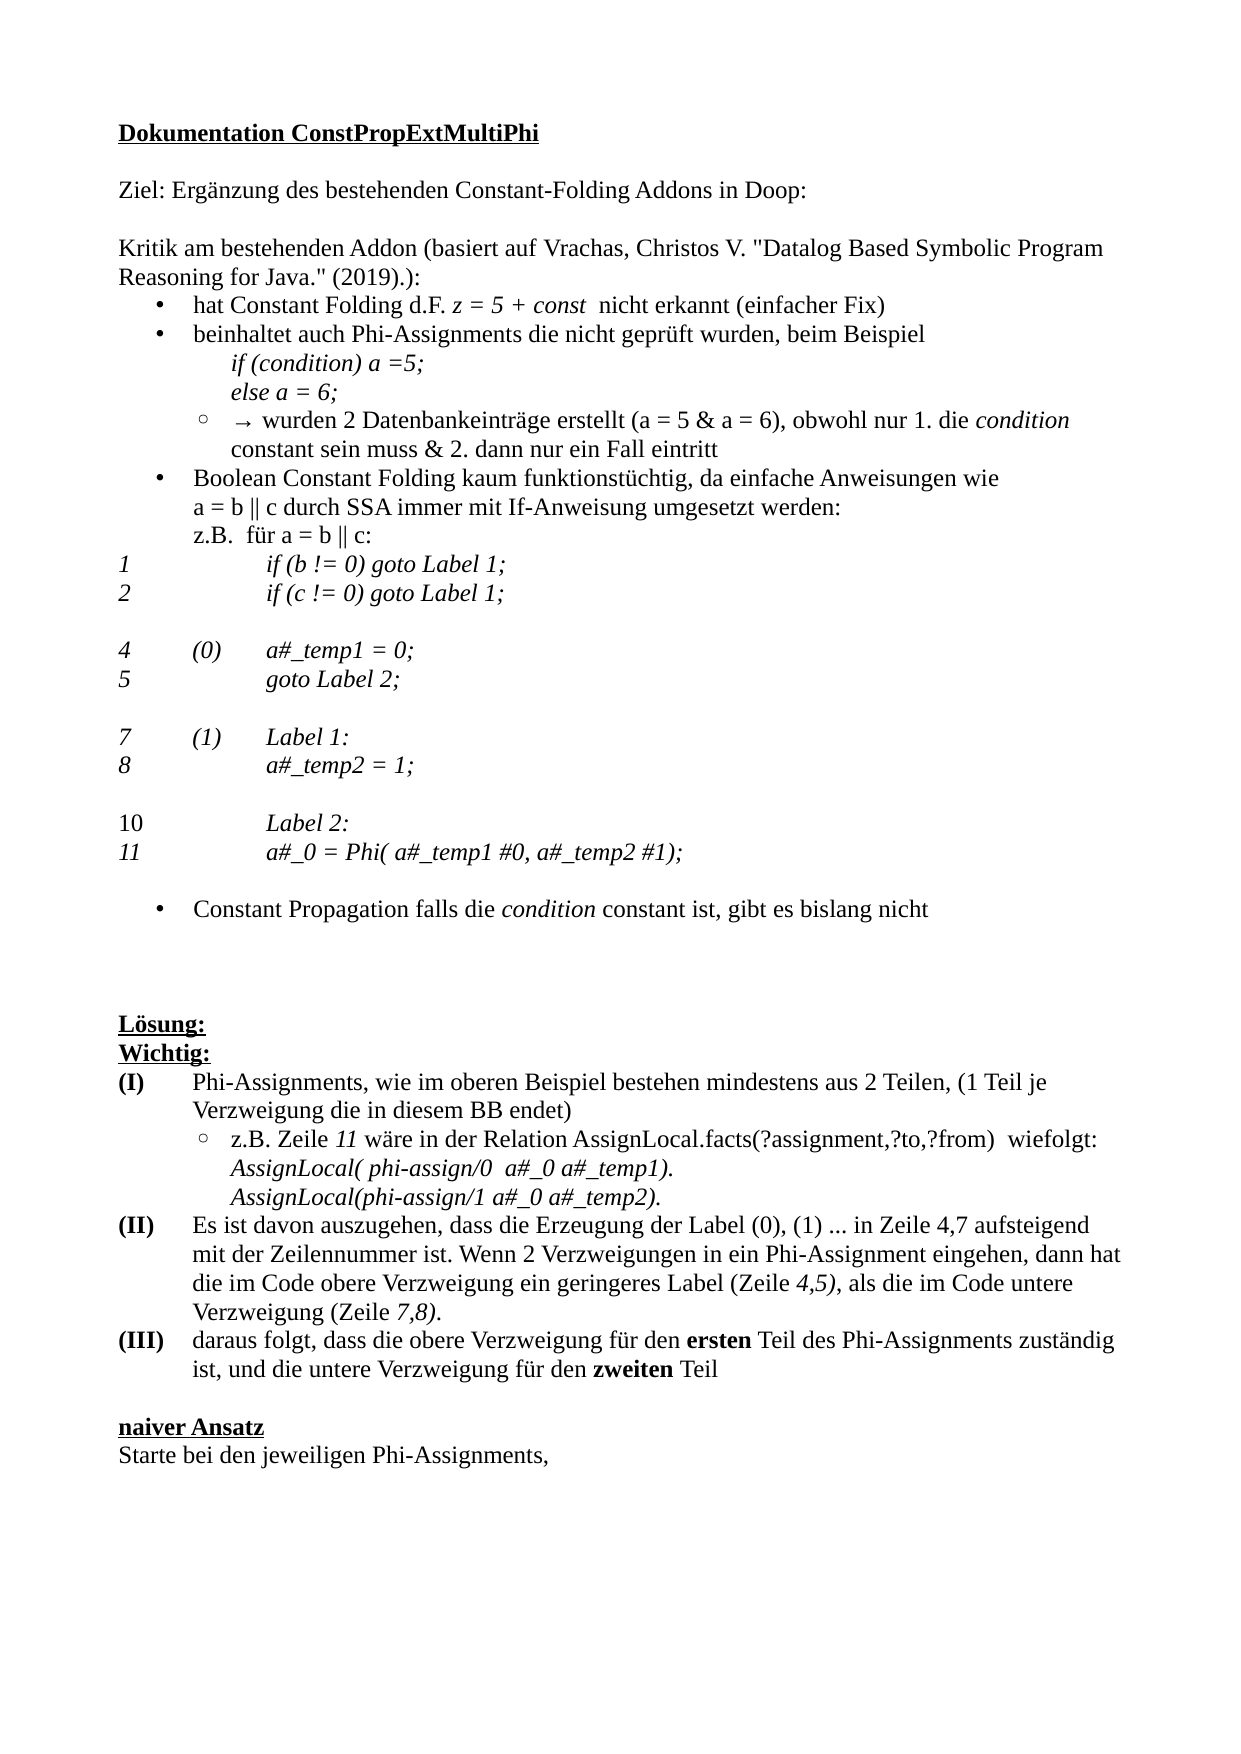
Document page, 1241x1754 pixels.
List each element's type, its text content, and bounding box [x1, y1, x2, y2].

list z.B. Zeile 11 wäre in der Relation AssignLocal.facts(?assignment,?to,?from) wiefolgt: [193, 1124, 1122, 1153]
list AssignLocal( phi-assign/0 a#_0 a#_temp1). [193, 1153, 1122, 1182]
list → wurden 2 Datenbankeinträge erstellt (a = 5 & a = 6), obwohl nur 1. die condition constant sein muss & 2. dann nur ein Fall eintritt [193, 406, 1122, 463]
text Lösung: [118, 1009, 1122, 1038]
text Wichtig: [118, 1038, 1122, 1067]
text 1 if (b != 0) goto Label 1; [118, 549, 1122, 578]
text 2 if (c != 0) goto Label 1; [118, 578, 1122, 607]
list if (condition) a =5; [193, 348, 1122, 377]
text 10 Label 2: [118, 808, 1122, 837]
text (III) daraus folgt, dass die obere Verzweigung für den ersten Teil des Phi-Assignments zuständig ist, und die untere Verzweigung für den zweiten Teil [118, 1326, 1122, 1383]
text 8 a#_temp2 = 1; [118, 751, 1122, 779]
text 7 (1) Label 1: [118, 722, 1122, 751]
text Dokumentation ConstPropExtMultiPhi [118, 118, 1122, 147]
list AssignLocal(phi-assign/1 a#_0 a#_temp2). [193, 1182, 1122, 1211]
text (I) Phi-Assignments, wie im oberen Beispiel bestehen mindestens aus 2 Teilen, (1 Teil je Verzweigung die in diesem BB endet) [118, 1067, 1122, 1124]
list a = b || c durch SSA immer mit If-Anweisung umgesetzt werden: [156, 492, 1122, 521]
list Constant Propagation falls die condition constant ist, gibt es bislang nicht [156, 894, 1122, 923]
text (II) Es ist davon auszugehen, dass die Erzeugung der Label (0), (1) ... in Zeile 4,7 aufsteigend mit der Zeilennummer ist. Wenn 2 Verzweigungen in ein Phi-Assignment eingehen, dann hat die im Code obere Verzweigung ein geringeres Label (Zeile 4,5), als die im Code untere Verzweigung (Zeile 7,8). [118, 1211, 1122, 1326]
text 11 a#_0 = Phi( a#_temp1 #0, a#_temp2 #1); [118, 837, 1122, 866]
text 5 goto Label 2; [118, 664, 1122, 693]
list hat Constant Folding d.F. z = 5 + const nicht erkannt (einfacher Fix) [156, 291, 1122, 319]
list else a = 6; [193, 377, 1122, 406]
list Boolean Constant Folding kaum funktionstüchtig, da einfache Anweisungen wie [156, 463, 1122, 492]
list z.B. für a = b || c: [156, 521, 1122, 549]
text 4 (0) a#_temp1 = 0; [118, 636, 1122, 664]
text Starte bei den jeweiligen Phi-Assignments, [118, 1441, 1122, 1469]
text Kritik am bestehenden Addon (basiert auf Vrachas, Christos V. "Datalog Based Symbolic Program Reasoning for Java." (2019).): [118, 233, 1122, 291]
text Ziel: Ergänzung des bestehenden Constant-Folding Addons in Doop: [118, 176, 1122, 204]
list beinhaltet auch Phi-Assignments die nicht geprüft wurden, beim Beispiel [156, 319, 1122, 348]
text naiver Ansatz [118, 1412, 1122, 1441]
